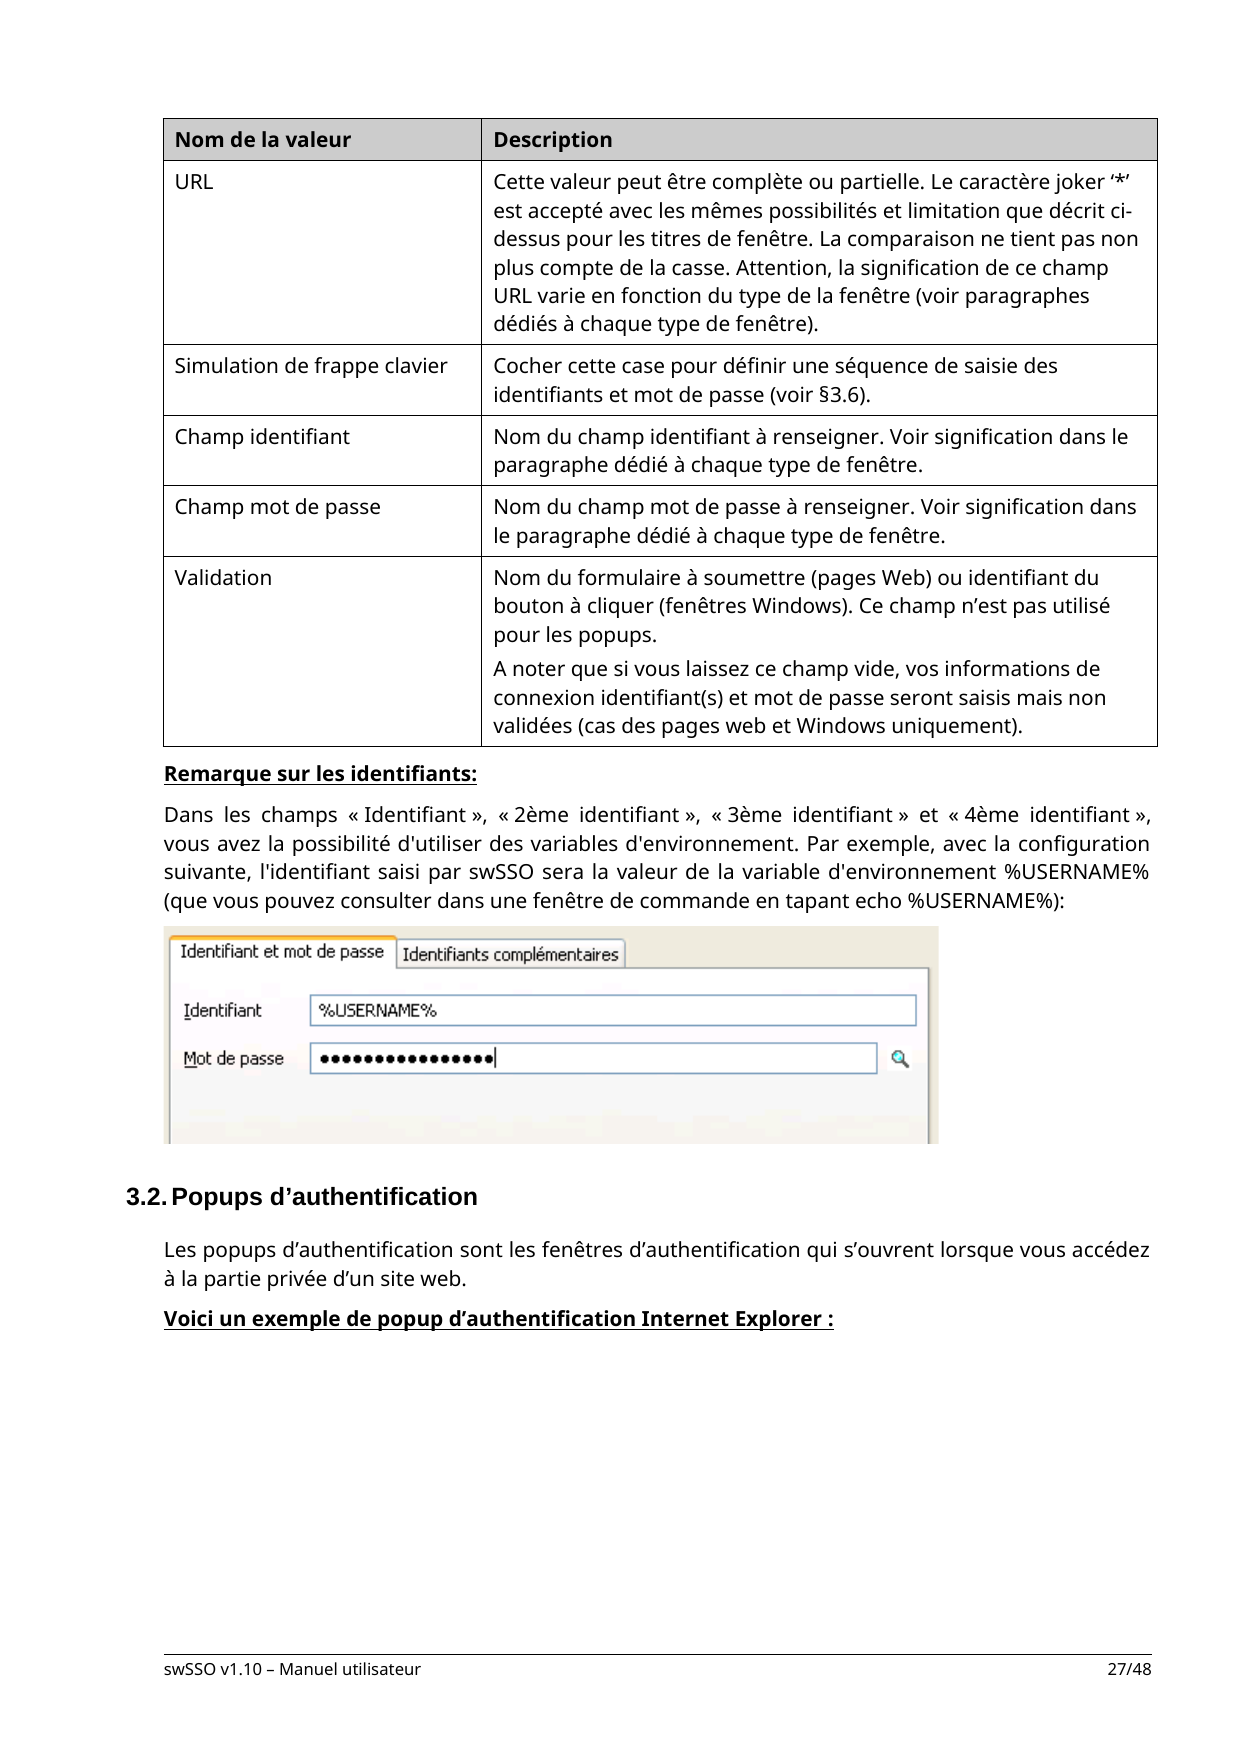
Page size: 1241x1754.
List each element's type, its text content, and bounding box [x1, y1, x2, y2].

text Les popups d’authentification sont les fenêtres d’authentification qui s’ouvrent lorsque vous accédez à la partie privée d’un site web. [164, 1235, 1152, 1292]
table_cell Champ mot de passe [164, 486, 481, 556]
table_cell Nom du champ mot de passe à renseigner. Voir signification dans le paragraphe dédié à chaque type de fenêtre. [482, 486, 1157, 556]
table_cell Nom du champ identifiant à renseigner. Voir signification dans le paragraphe dédié à chaque type de fenêtre. [482, 416, 1157, 485]
table_header Nom de la valeur [164, 119, 481, 160]
text Dans les champs « Identifiant », « 2ème identifiant », « 3ème identifiant » et « 4ème identifiant », vous avez la possibilité d'utiliser des variables d'environnement. Par exemple, avec la configuration suivante, l'identifiant saisi par swSSO sera la valeur de la variable d'environnement %USERNAME% (que vous pouvez consulter dans une fenêtre de commande en tapant echo %USERNAME%): [164, 800, 1152, 914]
subtitle Popups d’authentification [126, 1181, 1152, 1210]
table_cell Champ identifiant [164, 416, 481, 485]
text Remarque sur les identifiants: [164, 759, 1152, 788]
table_cell Cocher cette case pour définir une séquence de saisie des identifiants et mot de passe (voir §3.6). [482, 345, 1157, 415]
table_cell Nom du formulaire à soumettre (pages Web) ou identifiant du bouton à cliquer (fenêtres Windows). Ce champ n’est pas utilisé pour les popups. A noter que si vous laissez ce champ vide, vos informations de connexion identifiant(s) et mot de passe seront saisis mais non validées (cas des pages web et Windows uniquement). [482, 557, 1157, 746]
table_cell URL [164, 161, 481, 344]
table_cell Cette valeur peut être complète ou partielle. Le caractère joker ‘*’ est accepté avec les mêmes possibilités et limitation que décrit ci-dessus pour les titres de fenêtre. La comparaison ne tient pas non plus compte de la casse. Attention, la signification de ce champ URL varie en fonction du type de la fenêtre (voir paragraphes dédiés à chaque type de fenêtre). [482, 161, 1157, 344]
table_header Description [482, 119, 1157, 160]
table_cell Simulation de frappe clavier [164, 345, 481, 415]
text Voici un exemple de popup d’authentification Internet Explorer : [164, 1304, 1152, 1333]
table_cell Validation [164, 557, 481, 746]
